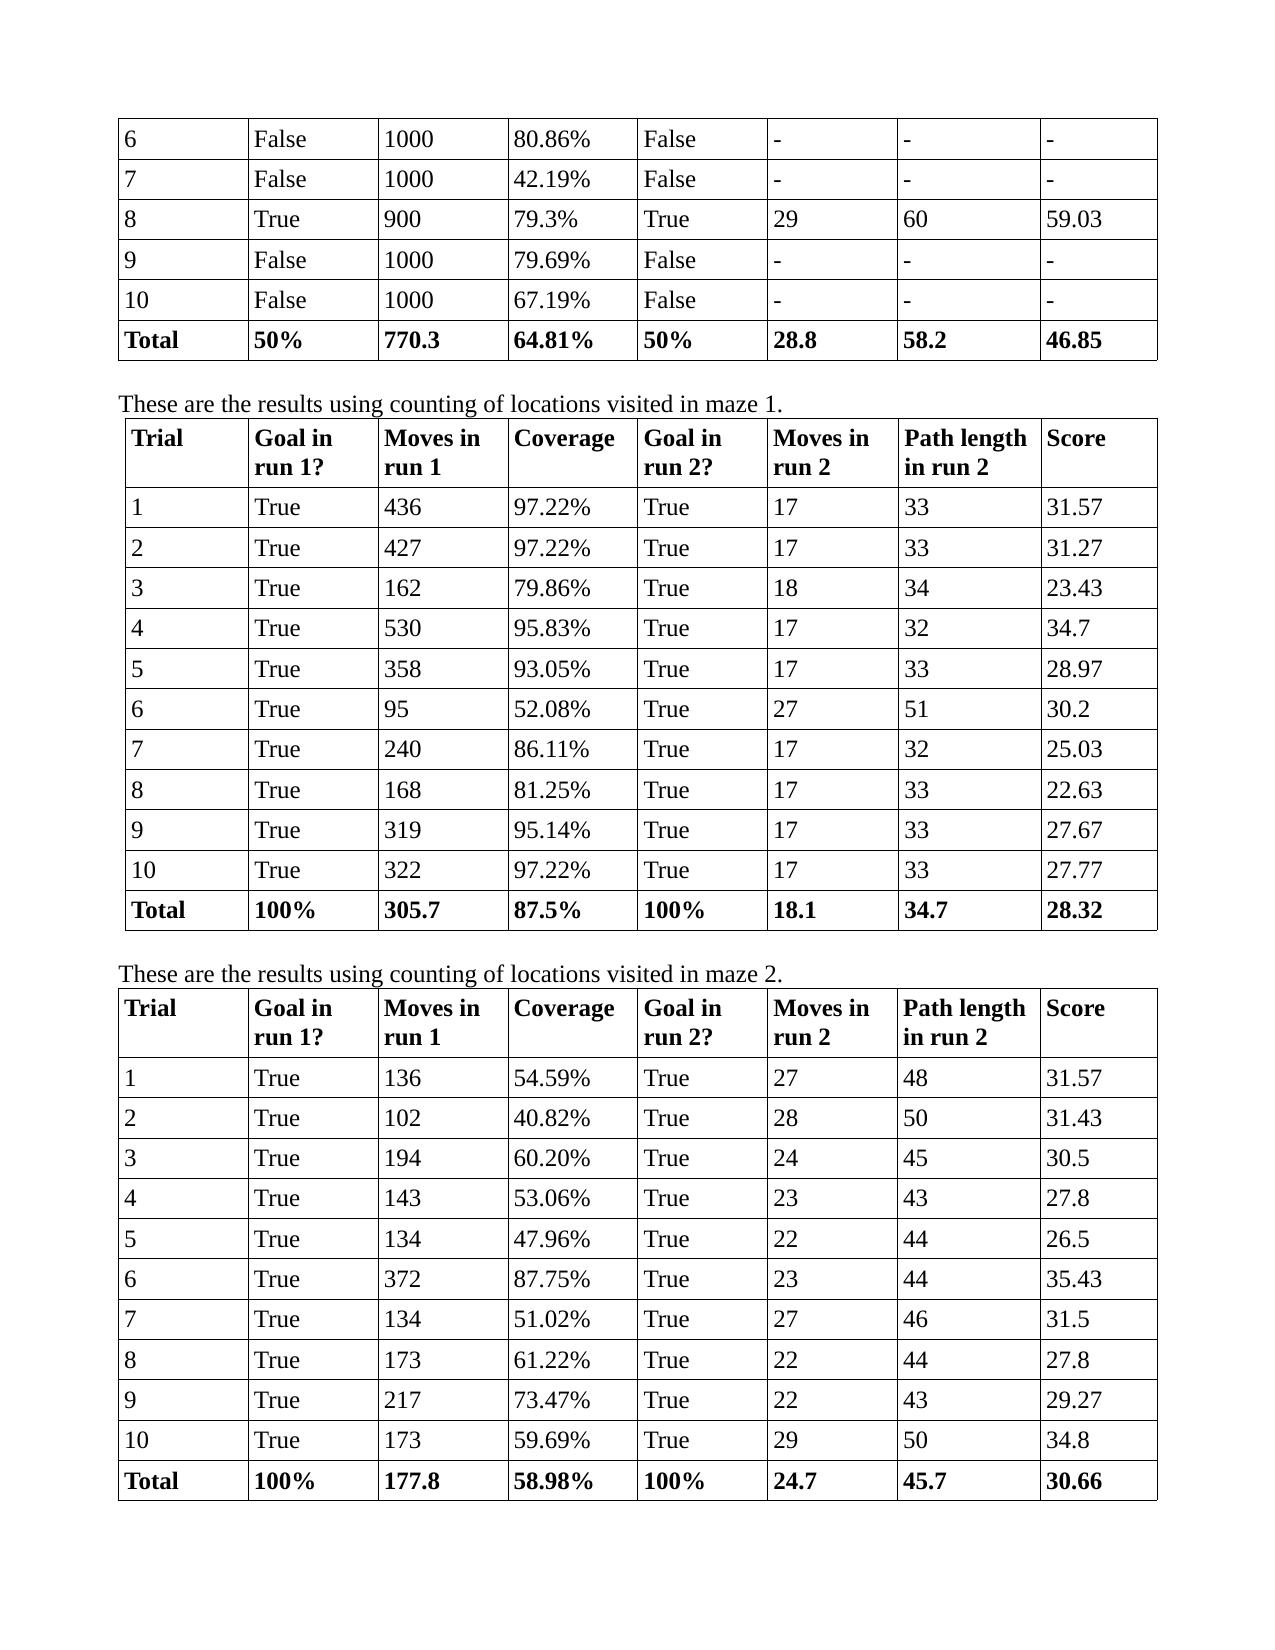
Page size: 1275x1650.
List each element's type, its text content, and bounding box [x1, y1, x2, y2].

table_header Moves in run 2 [768, 419, 898, 487]
table_cell 30.66 [1041, 1461, 1157, 1500]
table_header Moves in run 1 [379, 419, 508, 487]
table_cell 87.5% [509, 891, 637, 930]
table_cell True [249, 851, 378, 890]
table_cell 28 [768, 1098, 897, 1137]
table_cell True [638, 810, 767, 849]
table_cell 5 [126, 649, 248, 688]
table_cell 52.08% [509, 689, 637, 728]
table_header Coverage [509, 989, 637, 1057]
table_cell 173 [379, 1421, 508, 1460]
table_cell True [249, 770, 378, 809]
table_cell 48 [898, 1058, 1040, 1097]
table_cell 1000 [379, 240, 508, 279]
table_cell 900 [379, 200, 508, 239]
table_cell 1000 [379, 160, 508, 199]
table_cell True [638, 1219, 767, 1258]
table_cell True [638, 609, 767, 648]
table_cell True [249, 1098, 378, 1137]
table_cell 27 [768, 1300, 897, 1339]
table_cell True [638, 1098, 767, 1137]
table_cell 1 [126, 488, 248, 527]
table_cell True [249, 1139, 378, 1178]
table_cell True [638, 730, 767, 769]
table_cell 33 [899, 810, 1041, 849]
table_cell 27 [768, 689, 898, 728]
table_cell 46.85 [1041, 321, 1157, 360]
table_cell True [249, 1259, 378, 1299]
table_cell 24 [768, 1139, 897, 1178]
table_cell 9 [126, 810, 248, 849]
table_cell 4 [119, 1179, 248, 1218]
table_cell 3 [119, 1139, 248, 1178]
table_cell 22 [768, 1219, 897, 1258]
table_cell 28.97 [1042, 649, 1157, 688]
table_cell True [638, 1259, 767, 1299]
table_cell 17 [768, 851, 898, 890]
table_cell 194 [379, 1139, 508, 1178]
table_cell 44 [898, 1219, 1040, 1258]
table_cell 100% [638, 1461, 767, 1500]
table_header Score [1041, 989, 1157, 1057]
table_cell 319 [379, 810, 508, 849]
table_cell True [638, 851, 767, 890]
table_cell 8 [119, 200, 248, 239]
table_cell 22 [768, 1380, 897, 1419]
table_cell 50 [898, 1421, 1040, 1460]
table_cell 1 [119, 1058, 248, 1097]
table_cell 32 [899, 609, 1041, 648]
table_cell 86.11% [509, 730, 637, 769]
table_cell 100% [638, 891, 767, 930]
table_header Goal in run 2? [638, 989, 767, 1057]
table_cell 31.27 [1042, 528, 1157, 567]
table_cell 67.19% [509, 280, 637, 320]
table_cell 17 [768, 649, 898, 688]
table_cell 53.06% [509, 1179, 637, 1218]
table_header Moves in run 2 [768, 989, 897, 1057]
table_cell 1000 [379, 280, 508, 320]
table_cell 17 [768, 528, 898, 567]
table_cell True [638, 528, 767, 567]
table_cell 770.3 [379, 321, 508, 360]
table_cell True [638, 1179, 767, 1218]
table_cell 44 [898, 1259, 1040, 1299]
table_cell True [249, 1380, 378, 1419]
table_cell 177.8 [379, 1461, 508, 1500]
table_cell 100% [249, 891, 378, 930]
table_cell 59.03 [1041, 200, 1157, 239]
table_cell 45.7 [898, 1461, 1040, 1500]
table_cell 17 [768, 770, 898, 809]
table_cell 29.27 [1041, 1380, 1157, 1419]
table_cell 25.03 [1042, 730, 1157, 769]
table_cell - [1041, 280, 1157, 320]
table_cell 97.22% [509, 528, 637, 567]
table_cell True [638, 488, 767, 527]
table_cell 28.32 [1042, 891, 1157, 930]
table_cell 217 [379, 1380, 508, 1419]
table_header Goal in run 2? [638, 419, 767, 487]
table_cell - [898, 119, 1040, 158]
table_cell Total [119, 321, 248, 360]
table_cell True [249, 649, 378, 688]
table_cell True [249, 528, 378, 567]
table_cell True [249, 609, 378, 648]
table_cell True [249, 488, 378, 527]
table_cell 4 [126, 609, 248, 648]
table_cell True [249, 1219, 378, 1258]
table_cell True [638, 649, 767, 688]
table_cell 18.1 [768, 891, 898, 930]
table_cell True [638, 1340, 767, 1379]
table_cell 23 [768, 1179, 897, 1218]
table_cell 2 [126, 528, 248, 567]
table_cell 322 [379, 851, 508, 890]
table_cell 93.05% [509, 649, 637, 688]
table_cell 43 [898, 1380, 1040, 1419]
table_cell True [249, 1300, 378, 1339]
table_cell 8 [119, 1340, 248, 1379]
table_cell 33 [899, 851, 1041, 890]
table_cell - [898, 280, 1040, 320]
table_cell 97.22% [509, 851, 637, 890]
table_cell 17 [768, 730, 898, 769]
table_cell 95.14% [509, 810, 637, 849]
table_cell 31.43 [1041, 1098, 1157, 1137]
table_cell - [898, 240, 1040, 279]
table_cell 6 [126, 689, 248, 728]
table_cell 10 [126, 851, 248, 890]
table_cell 1000 [379, 119, 508, 158]
table_cell 34.7 [1042, 609, 1157, 648]
table_cell 7 [126, 730, 248, 769]
table_cell 29 [768, 200, 897, 239]
table_cell 23.43 [1042, 568, 1157, 608]
table_cell 436 [379, 488, 508, 527]
table_cell 81.25% [509, 770, 637, 809]
table_cell 358 [379, 649, 508, 688]
table_cell 79.69% [509, 240, 637, 279]
table_cell True [249, 1179, 378, 1218]
table_cell 31.57 [1042, 488, 1157, 527]
table_cell 17 [768, 609, 898, 648]
table_cell 136 [379, 1058, 508, 1097]
table_header Trial [126, 419, 248, 487]
table_cell True [638, 1380, 767, 1419]
table_cell 40.82% [509, 1098, 637, 1137]
table_cell 143 [379, 1179, 508, 1218]
table_cell 31.57 [1041, 1058, 1157, 1097]
text These are the results using counting of locations visited in maze 1. [118, 389, 1157, 418]
table_cell 100% [249, 1461, 378, 1500]
table_cell 26.5 [1041, 1219, 1157, 1258]
table_cell 240 [379, 730, 508, 769]
table_cell False [249, 240, 378, 279]
table_header Moves in run 1 [379, 989, 508, 1057]
table_cell 54.59% [509, 1058, 637, 1097]
table_cell False [249, 280, 378, 320]
table_cell True [249, 1340, 378, 1379]
table_cell 7 [119, 1300, 248, 1339]
table_cell True [638, 770, 767, 809]
table_cell True [638, 689, 767, 728]
table_cell 17 [768, 488, 898, 527]
table_cell 34.7 [899, 891, 1041, 930]
table_cell False [638, 240, 767, 279]
table_cell 30.5 [1041, 1139, 1157, 1178]
table_cell 79.3% [509, 200, 637, 239]
table_cell 31.5 [1041, 1300, 1157, 1339]
table_cell 8 [126, 770, 248, 809]
table_cell 27.67 [1042, 810, 1157, 849]
table_cell 50 [898, 1098, 1040, 1137]
table_header Goal in run 1? [249, 419, 378, 487]
table_cell False [249, 160, 378, 199]
table_header Score [1042, 419, 1157, 487]
table_cell 60.20% [509, 1139, 637, 1178]
table_cell 58.2 [898, 321, 1040, 360]
table_cell True [638, 1300, 767, 1339]
table_cell 95 [379, 689, 508, 728]
table_cell 32 [899, 730, 1041, 769]
table_cell 27.8 [1041, 1340, 1157, 1379]
table_cell True [249, 810, 378, 849]
table_cell 43 [898, 1179, 1040, 1218]
table_cell 64.81% [509, 321, 637, 360]
table_cell 22 [768, 1340, 897, 1379]
table_cell False [638, 280, 767, 320]
table_header Coverage [509, 419, 637, 487]
table_cell True [638, 1421, 767, 1460]
table_cell 87.75% [509, 1259, 637, 1299]
table_cell 51.02% [509, 1300, 637, 1339]
table_cell 79.86% [509, 568, 637, 608]
table_cell True [249, 689, 378, 728]
table_cell 27 [768, 1058, 897, 1097]
table_cell 45 [898, 1139, 1040, 1178]
table_cell True [638, 1139, 767, 1178]
table_cell 305.7 [379, 891, 508, 930]
table_cell 23 [768, 1259, 897, 1299]
table_header Path length in run 2 [898, 989, 1040, 1057]
table_cell True [638, 200, 767, 239]
table_cell 2 [119, 1098, 248, 1137]
table_cell - [768, 160, 897, 199]
table_cell 7 [119, 160, 248, 199]
table_cell 33 [899, 528, 1041, 567]
table_cell - [1041, 160, 1157, 199]
table_cell 24.7 [768, 1461, 897, 1500]
table_cell Total [119, 1461, 248, 1500]
table_cell 6 [119, 1259, 248, 1299]
table_cell 18 [768, 568, 898, 608]
table_cell 59.69% [509, 1421, 637, 1460]
table_cell 162 [379, 568, 508, 608]
table_cell 34.8 [1041, 1421, 1157, 1460]
table_cell False [638, 160, 767, 199]
table_cell 5 [119, 1219, 248, 1258]
table_cell 60 [898, 200, 1040, 239]
text These are the results using counting of locations visited in maze 2. [118, 959, 1157, 988]
table_cell - [768, 280, 897, 320]
table_cell True [249, 200, 378, 239]
table_cell 51 [899, 689, 1041, 728]
table_cell 9 [119, 240, 248, 279]
table_cell - [768, 119, 897, 158]
table_cell 530 [379, 609, 508, 648]
table_cell 134 [379, 1300, 508, 1339]
table_cell 168 [379, 770, 508, 809]
table_cell True [249, 1058, 378, 1097]
table_cell 17 [768, 810, 898, 849]
table_cell 27.77 [1042, 851, 1157, 890]
table_cell 134 [379, 1219, 508, 1258]
table_cell 28.8 [768, 321, 897, 360]
table_cell - [1041, 119, 1157, 158]
table_header Trial [119, 989, 248, 1057]
table_cell 102 [379, 1098, 508, 1137]
table_cell 44 [898, 1340, 1040, 1379]
table_cell 27.8 [1041, 1179, 1157, 1218]
table_cell 47.96% [509, 1219, 637, 1258]
table_cell 95.83% [509, 609, 637, 648]
table_cell - [898, 160, 1040, 199]
table_cell 372 [379, 1259, 508, 1299]
table_cell 3 [126, 568, 248, 608]
table_header Goal in run 1? [249, 989, 378, 1057]
table_cell 10 [119, 1421, 248, 1460]
table_cell 58.98% [509, 1461, 637, 1500]
table_cell 80.86% [509, 119, 637, 158]
table_cell 9 [119, 1380, 248, 1419]
table_cell 50% [638, 321, 767, 360]
table_cell Total [126, 891, 248, 930]
table_cell 22.63 [1042, 770, 1157, 809]
table_cell 33 [899, 770, 1041, 809]
table_cell True [638, 1058, 767, 1097]
table_cell True [249, 730, 378, 769]
table_cell 35.43 [1041, 1259, 1157, 1299]
table_cell - [768, 240, 897, 279]
table_header Path length in run 2 [899, 419, 1041, 487]
table_cell 61.22% [509, 1340, 637, 1379]
table_cell 73.47% [509, 1380, 637, 1419]
table_cell 173 [379, 1340, 508, 1379]
table_cell False [638, 119, 767, 158]
table_cell False [249, 119, 378, 158]
table_cell 6 [119, 119, 248, 158]
table_cell 33 [899, 488, 1041, 527]
table_cell 33 [899, 649, 1041, 688]
table_cell 34 [899, 568, 1041, 608]
table_cell 29 [768, 1421, 897, 1460]
table_cell True [249, 568, 378, 608]
table_cell True [638, 568, 767, 608]
table_cell True [249, 1421, 378, 1460]
table_cell 42.19% [509, 160, 637, 199]
table_cell 46 [898, 1300, 1040, 1339]
table_cell 30.2 [1042, 689, 1157, 728]
table_cell 10 [119, 280, 248, 320]
table_cell 50% [249, 321, 378, 360]
table_cell - [1041, 240, 1157, 279]
table_cell 97.22% [509, 488, 637, 527]
table_cell 427 [379, 528, 508, 567]
